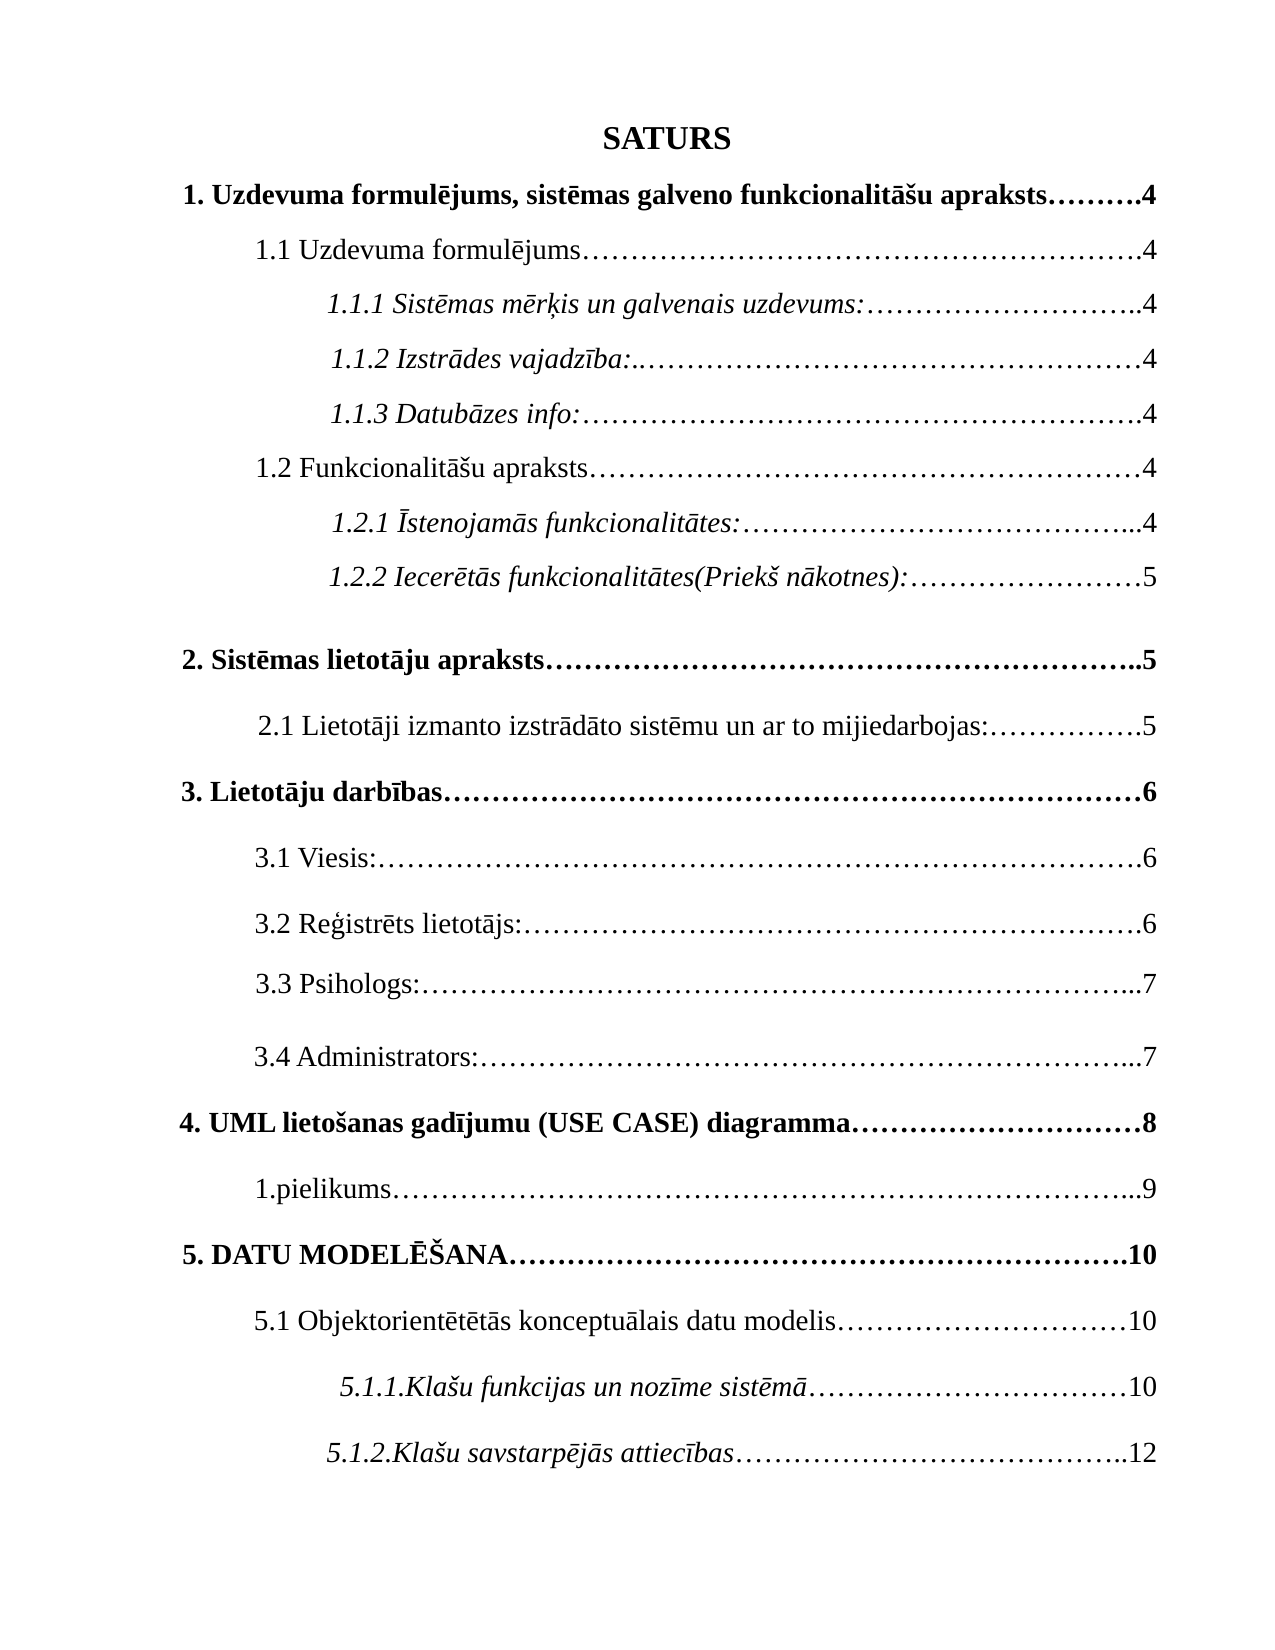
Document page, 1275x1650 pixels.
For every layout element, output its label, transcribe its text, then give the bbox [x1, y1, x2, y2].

text 3.2 Reģistrēts lietotājs:……………………………………………………….6 [177, 900, 1157, 940]
text 1.1.3 Datubāzes info:………………………………………………….4 [177, 396, 1157, 429]
text 5.1.1.Klašu funkcijas un nozīme sistēmā……………………………10 [177, 1362, 1157, 1402]
text 1.1.1 Sistēmas mērķis un galvenais uzdevums:………………………..4 [177, 287, 1157, 320]
text 3. Lietotāju darbības………………………………………………………………6 [177, 768, 1157, 808]
text 1.1.2 Izstrādes vajadzība:..……………………………………………4 [177, 341, 1157, 375]
text 2.1 Lietotāji izmanto izstrādāto sistēmu un ar to mijiedarbojas:…………….5 [177, 702, 1157, 742]
text 1.2.1 Īstenojamās funkcionalitātes:…………………………………...4 [177, 505, 1157, 538]
text 1.2 Funkcionalitāšu apraksts…………………………………………………4 [177, 450, 1157, 484]
text 5. DATU MODELĒŠANA……………………………………………………….10 [177, 1230, 1157, 1270]
text 1.2.2 Iecerētās funkcionalitātes(Priekš nākotnes):……………………5 [177, 559, 1157, 593]
text 3.1 Viesis:…………………………………………………………………….6 [177, 834, 1157, 874]
text 1. Uzdevuma formulējums, sistēmas galveno funkcionalitāšu apraksts……….4 [177, 177, 1157, 211]
text 3.4 Administrators:…………………………………………………………...7 [177, 1021, 1157, 1072]
text 1.1 Uzdevuma formulējums………………………………………………….4 [177, 232, 1157, 266]
text 3.3 Psihologs:………………………………………………………………...7 [177, 966, 1157, 1000]
text 5.1.2.Klašu savstarpējās attiecības…………………………………..12 [177, 1422, 1157, 1468]
text 2. Sistēmas lietotāju apraksts……………………………………………………..5 [177, 614, 1157, 676]
text SATURS [177, 118, 1157, 156]
text 1.pielikums…………………………………………………………………...9 [177, 1164, 1157, 1204]
text 4. UML lietošanas gadījumu (USE CASE) diagramma…………………………8 [177, 1098, 1157, 1138]
text 5.1 Objektorientētētās konceptuālais datu modelis…………………………10 [177, 1296, 1157, 1336]
